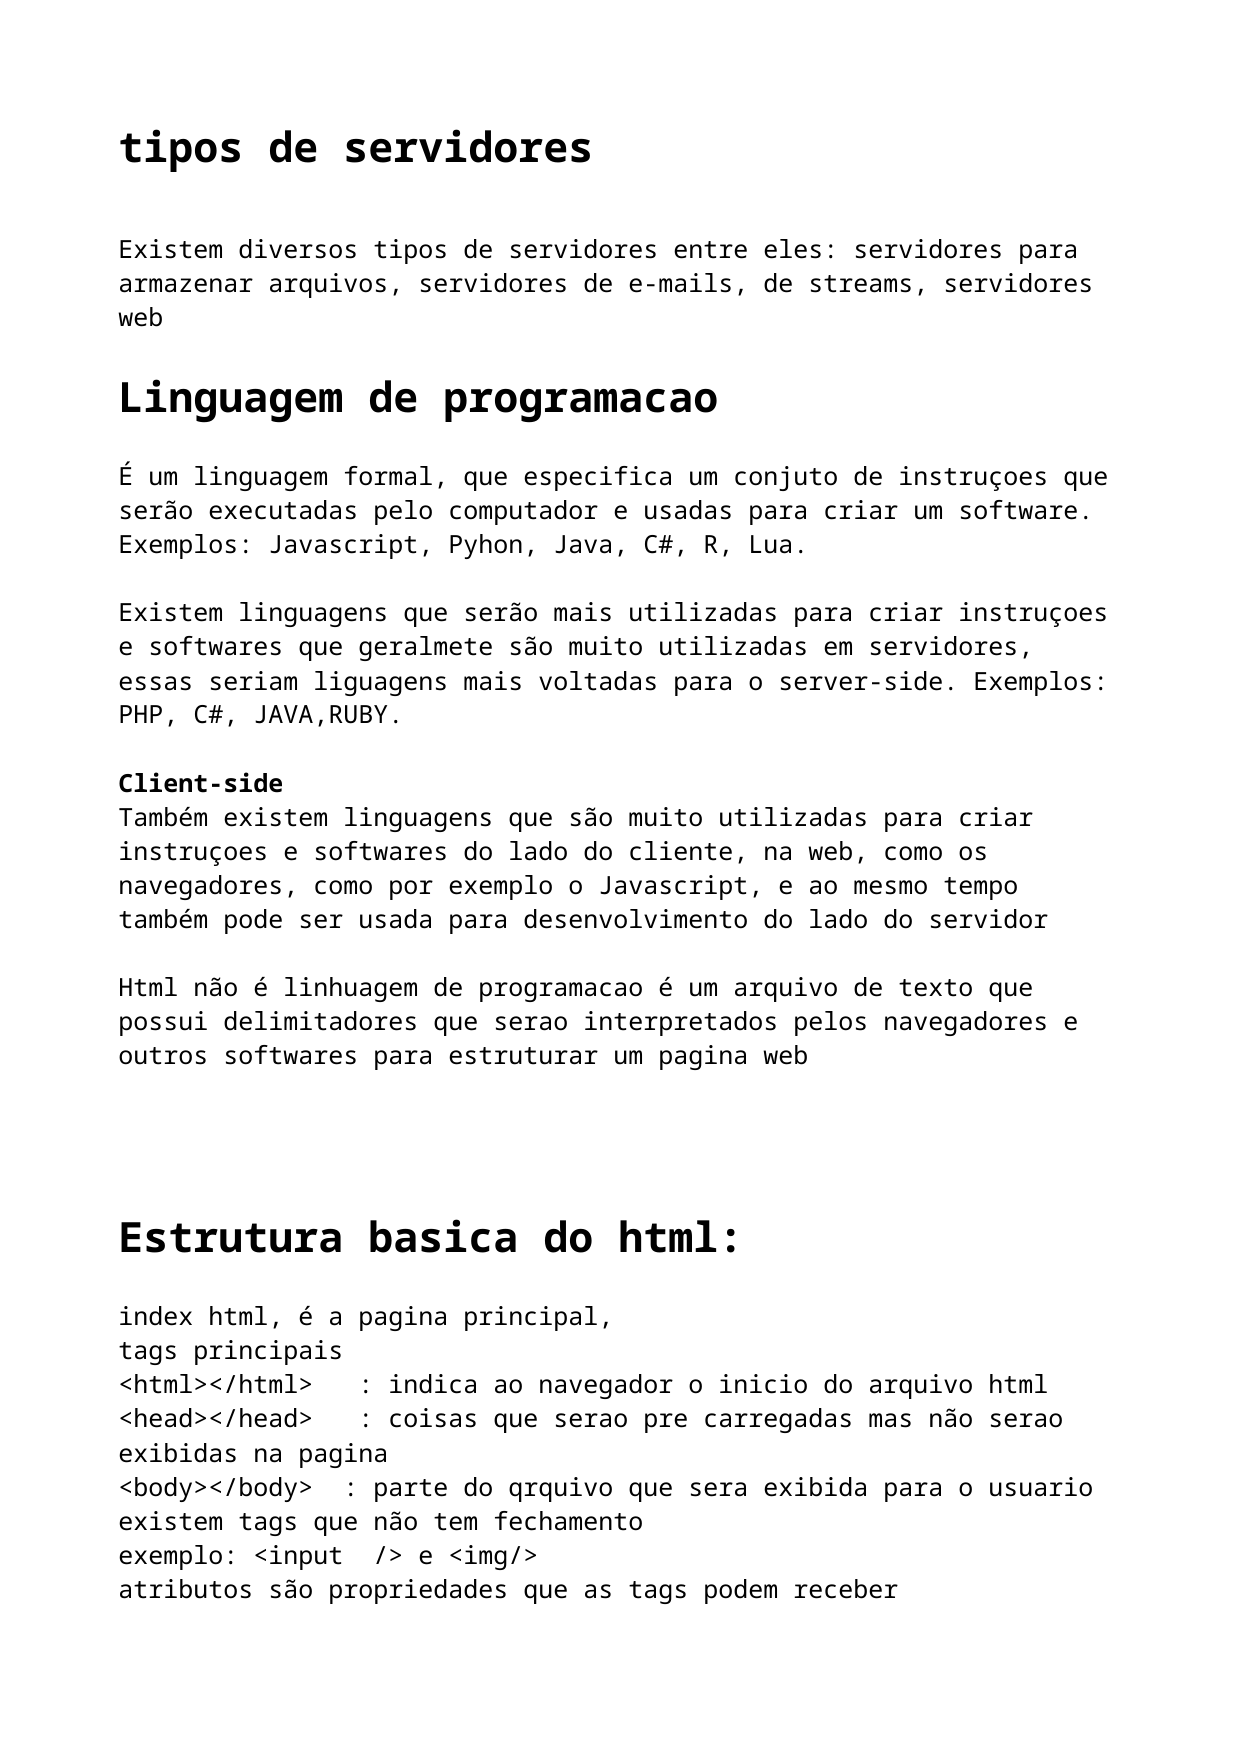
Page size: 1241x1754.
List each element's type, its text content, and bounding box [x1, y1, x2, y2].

text exemplo: <input /> e <img/> [118, 1537, 1122, 1571]
text Estrutura basica do html: [118, 1208, 1122, 1265]
text <body></body> : parte do qrquivo que sera exibida para o usuario [118, 1469, 1122, 1503]
text Também existem linguagens que são muito utilizadas para criar instruçoes e softwares do lado do cliente, na web, como os navegadores, como por exemplo o Javascript, e ao mesmo tempo também pode ser usada para desenvolvimento do lado do servidor [118, 799, 1122, 936]
text <html></html> : indica ao navegador o inicio do arquivo html [118, 1367, 1122, 1401]
text <head></head> : coisas que serao pre carregadas mas não serao exibidas na pagina [118, 1401, 1122, 1469]
text tags principais [118, 1333, 1122, 1367]
text Client-side [118, 765, 1122, 799]
text Linguagem de programacao [118, 368, 1122, 425]
text Html não é linhuagem de programacao é um arquivo de texto que possui delimitadores que serao interpretados pelos navegadores e outros softwares para estruturar um pagina web [118, 970, 1122, 1072]
text Existem linguagens que serão mais utilizadas para criar instruçoes e softwares que geralmete são muito utilizadas em servidores, essas seriam liguagens mais voltadas para o server-side. Exemplos: PHP, C#, JAVA,RUBY. [118, 595, 1122, 731]
text É um linguagem formal, que especifica um conjuto de instruçoes que serão executadas pelo computador e usadas para criar um software. Exemplos: Javascript, Pyhon, Java, C#, R, Lua. [118, 459, 1122, 561]
text tipos de servidores [118, 118, 1122, 175]
text existem tags que não tem fechamento [118, 1503, 1122, 1537]
text atributos são propriedades que as tags podem receber [118, 1571, 1122, 1606]
text index html, é a pagina principal, [118, 1299, 1122, 1333]
text Existem diversos tipos de servidores entre eles: servidores para armazenar arquivos, servidores de e-mails, de streams, servidores web [118, 232, 1122, 334]
